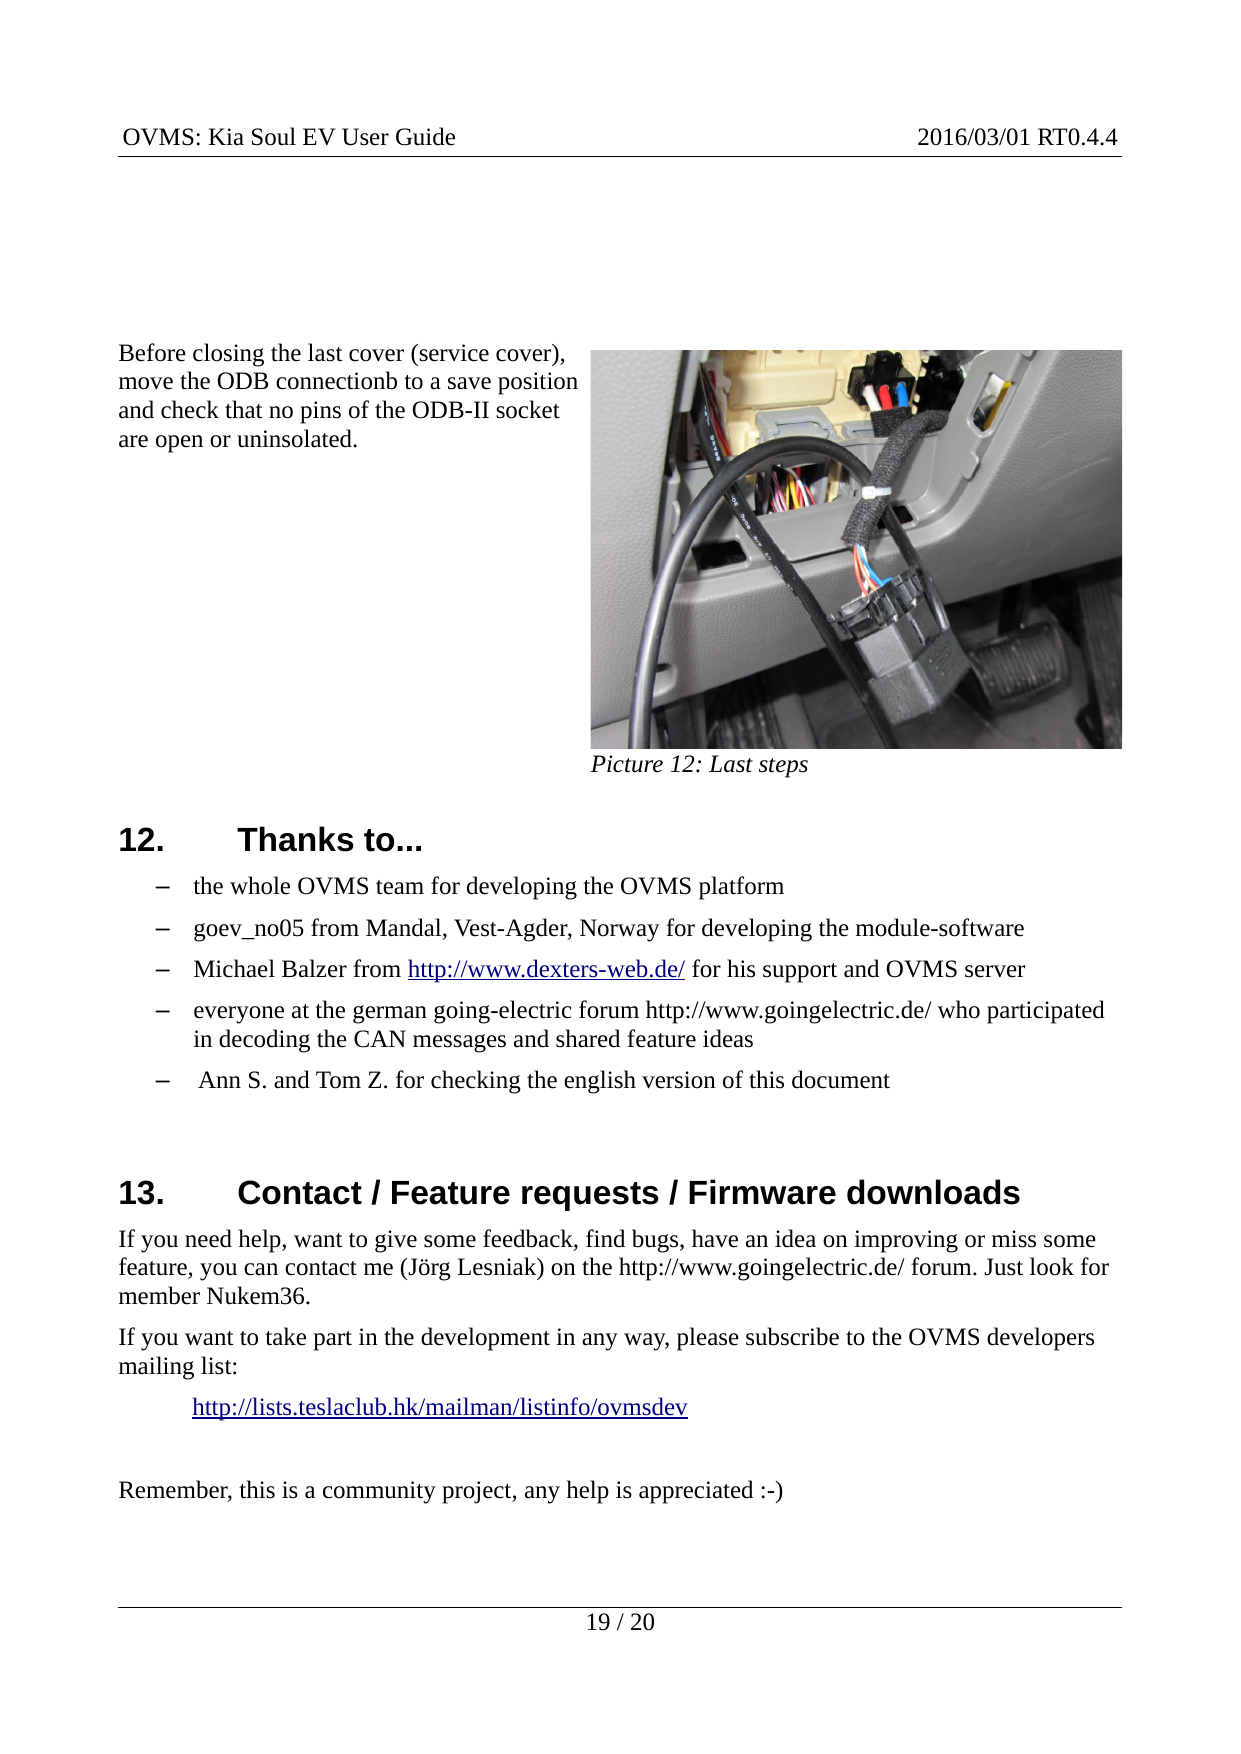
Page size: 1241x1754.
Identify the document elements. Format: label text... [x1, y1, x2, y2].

text Remember, this is a community project, any help is appreciated :-) [118, 1475, 1122, 1504]
list the whole OVMS team for developing the OVMS platform [156, 871, 1122, 900]
subtitle Contact / Feature requests / Firmware downloads [118, 1173, 1122, 1211]
list goev_no05 from Mandal, Vest-Agder, Norway for developing the module-software [156, 913, 1122, 941]
text If you need help, want to give some feedback, find bugs, have an idea on improving or miss some feature, you can contact me (Jörg Lesniak) on the http://www.goingelectric.de/ forum. Just look for member Nukem36. [118, 1224, 1122, 1310]
subtitle Thanks to... [118, 820, 1122, 859]
list everyone at the german going-electric forum http://www.goingelectric.de/ who participated in decoding the CAN messages and shared feature ideas [156, 995, 1122, 1053]
text http://lists.teslaclub.hk/mailman/listinfo/ovmsdev [118, 1392, 1122, 1421]
text Before closing the last cover (service cover), move the ODB connectionb to a save position and check that no pins of the ODB-II socket are open or uninsolated. [118, 338, 1122, 453]
picture [590, 350, 1123, 749]
list Michael Balzer from http://www.dexters-web.de/ for his support and OVMS server [156, 954, 1122, 983]
list Ann S. and Tom Z. for checking the english version of this document [156, 1065, 1122, 1094]
text If you want to take part in the development in any way, please subscribe to the OVMS developers mailing list: [118, 1322, 1122, 1380]
text Picture 12: Last steps [591, 749, 1122, 778]
